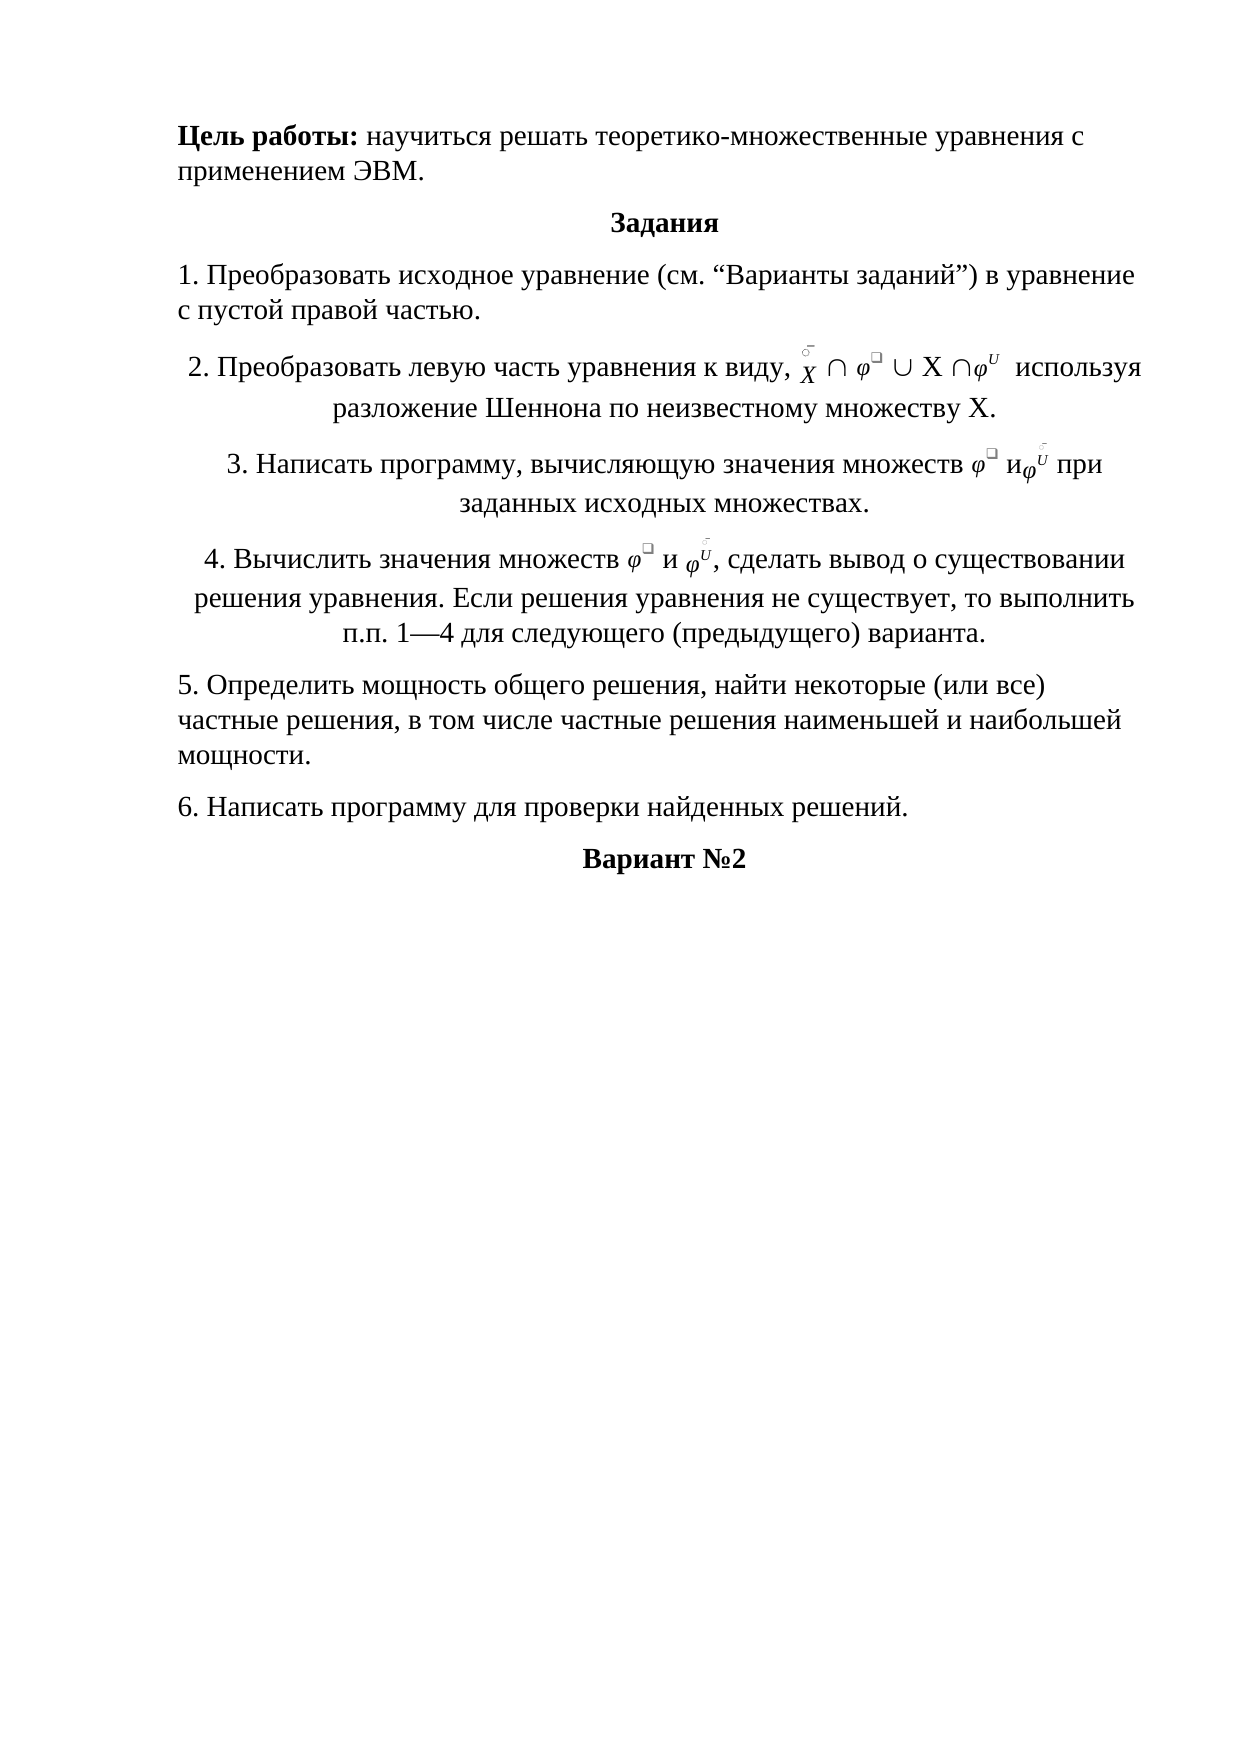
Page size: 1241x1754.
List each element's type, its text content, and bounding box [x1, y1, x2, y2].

text Цель работы: научиться решать теоретико-множественные уравнения с применением ЭВМ. [177, 118, 1152, 187]
text 6. Написать программу для проверки найденных решений. [177, 789, 1152, 823]
text 5. Определить мощность общего решения, найти некоторые (или все) частные решения, в том числе частные решения наименьшей и наибольшей мощности. [177, 667, 1152, 771]
text 2. Преобразовать левую часть уравнения к виду, Ç È X Ç используя разложение Шеннона по неизвестному множеству X. [177, 344, 1152, 424]
text 4. Вычислить значения множеств и , сделать вывод о существовании решения уравнения. Если решения уравнения не существует, то выполнить п.п. 1—4 для следующего (предыдущего) варианта. [177, 537, 1152, 649]
text 3. Написать программу, вычисляющую значения множеств и при заданных исходных множествах. [177, 442, 1152, 519]
text Задания [177, 205, 1152, 239]
text Вариант №2 [177, 841, 1152, 875]
text 1. Преобразовать исходное уравнение (см. “Варианты заданий”) в уравнение с пустой правой частью. [177, 257, 1152, 326]
